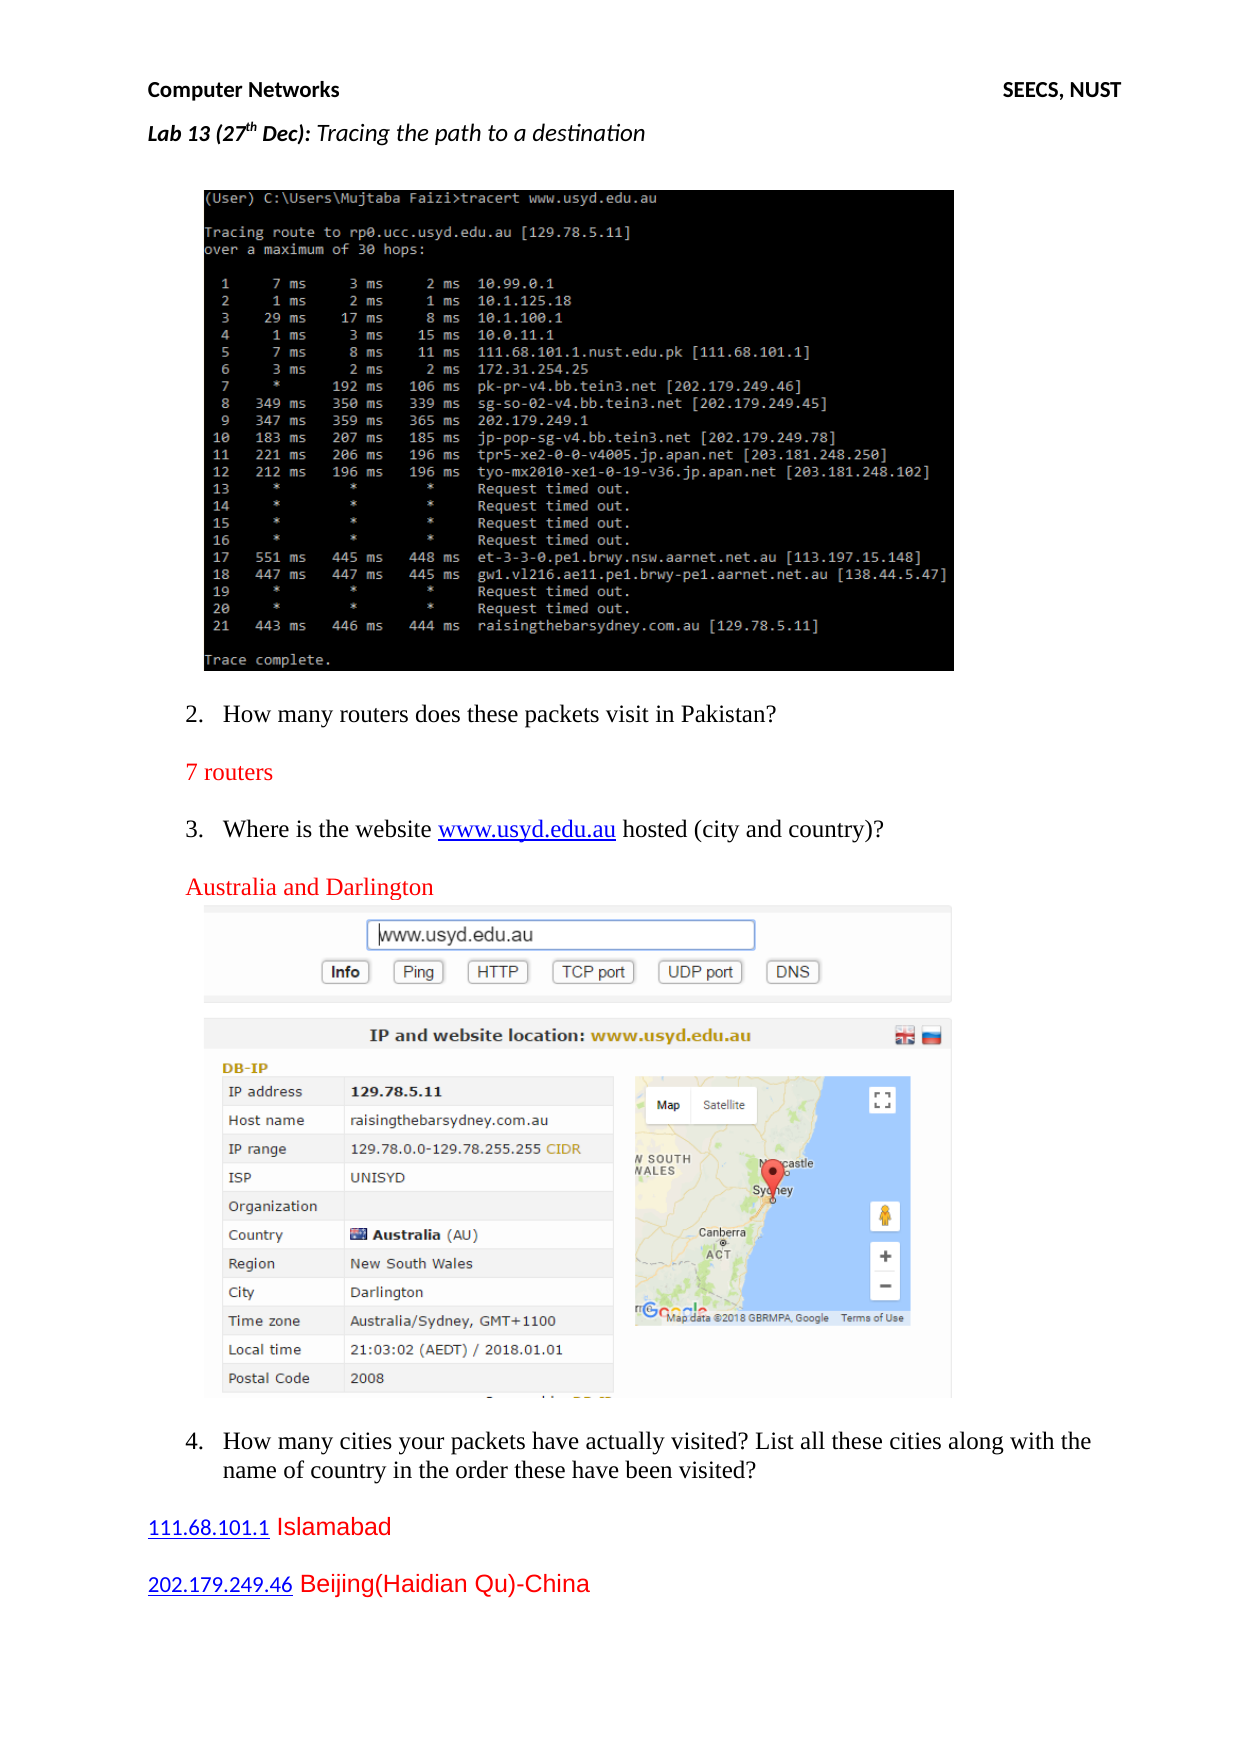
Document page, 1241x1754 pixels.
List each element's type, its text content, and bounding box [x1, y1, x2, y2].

list How many cities your packets have actually visited? List all these cities along with the name of country in the order these have been visited? [185, 1426, 1092, 1483]
text 111.68.101.1 Islamabad 202.179.249.46 Beijing(Haidian Qu)-China [148, 1512, 1092, 1599]
text Australia and Darlington [185, 872, 1092, 1397]
text 7 routers [185, 757, 1092, 785]
list How many routers does these packets visit in Pakistan? [185, 699, 1092, 728]
list Where is the website www.usyd.edu.au hosted (city and country)? [185, 814, 1092, 843]
picture [203, 900, 954, 1398]
picture [203, 190, 954, 671]
